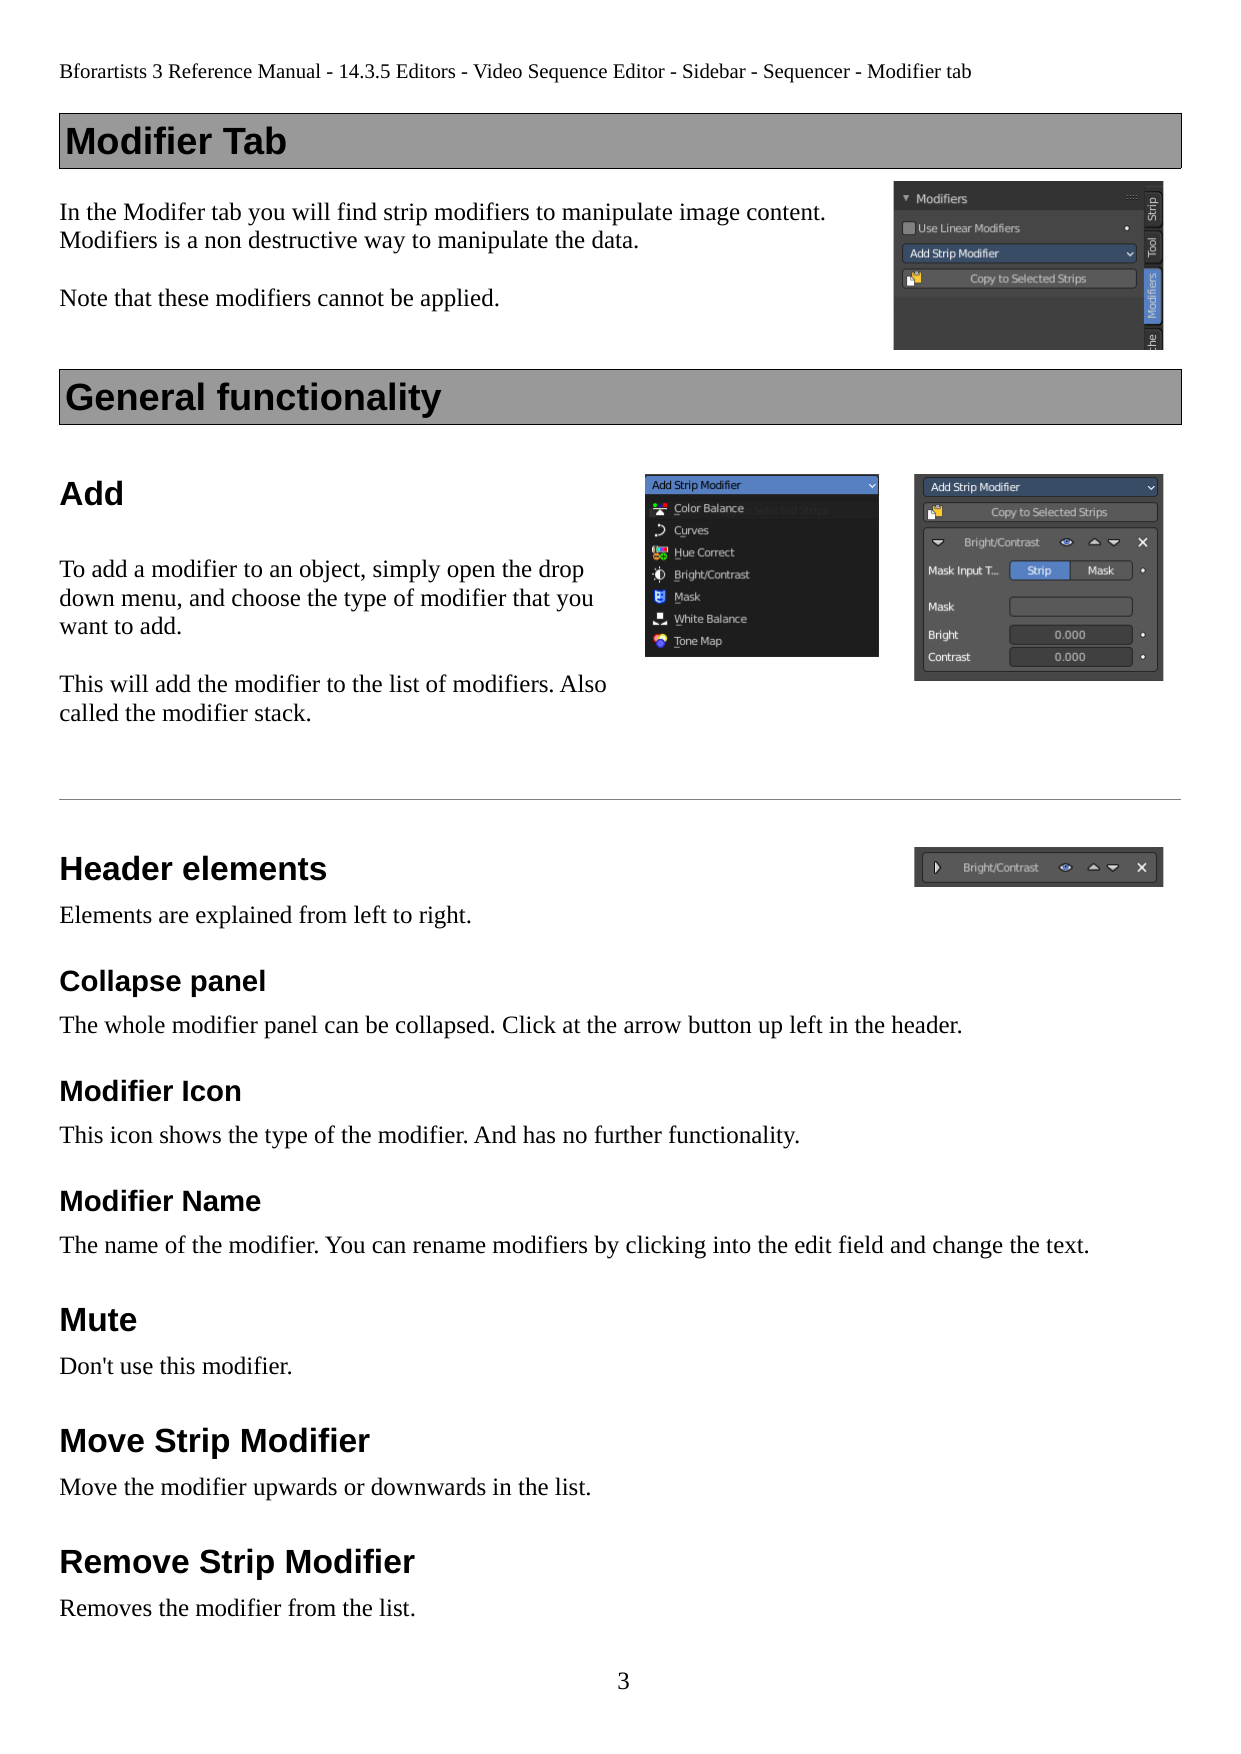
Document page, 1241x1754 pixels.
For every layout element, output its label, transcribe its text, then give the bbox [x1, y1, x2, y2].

subtitle Add [59, 474, 645, 513]
picture [645, 474, 879, 657]
picture [914, 847, 1164, 887]
picture [893, 181, 1164, 350]
text The name of the modifier. You can rename modifiers by clicking into the edit field and change the text. [59, 1230, 1181, 1258]
subtitle Header elements [59, 849, 1181, 888]
subtitle Mute [59, 1300, 1181, 1338]
text [879, 554, 914, 640]
text This icon shows the type of the modifier. And has no further functionality. [59, 1120, 1181, 1149]
text Don't use this modifier. [59, 1351, 1181, 1379]
subtitle Collapse panel [59, 964, 1181, 997]
text Elements are explained from left to right. [59, 900, 1181, 929]
subtitle Modifier Name [59, 1183, 1181, 1217]
subtitle [1164, 474, 1181, 513]
table_header Modifier Tab [60, 114, 1181, 168]
text The whole modifier panel can be collapsed. Click at the arrow button up left in the header. [59, 1010, 1181, 1039]
text Note that these modifiers cannot be applied. [59, 283, 893, 312]
table_header General functionality [60, 370, 1181, 424]
text Move the modifier upwards or downwards in the list. [59, 1472, 1181, 1501]
picture [914, 474, 1164, 681]
text This will add the modifier to the list of modifiers. Also called the modifier stack. [59, 669, 1181, 726]
subtitle Modifier Icon [59, 1074, 1181, 1107]
subtitle Move Strip Modifier [59, 1421, 1181, 1459]
subtitle Remove Strip Modifier [59, 1542, 1181, 1580]
text In the Modifer tab you will find strip modifiers to manipulate image content. Modifiers is a non destructive way to manipulate the data. [59, 197, 893, 254]
subtitle [879, 474, 914, 513]
text Removes the modifier from the list. [59, 1593, 1181, 1622]
text To add a modifier to an object, simply open the drop down menu, and choose the type of modifier that you want to add. [59, 554, 645, 640]
